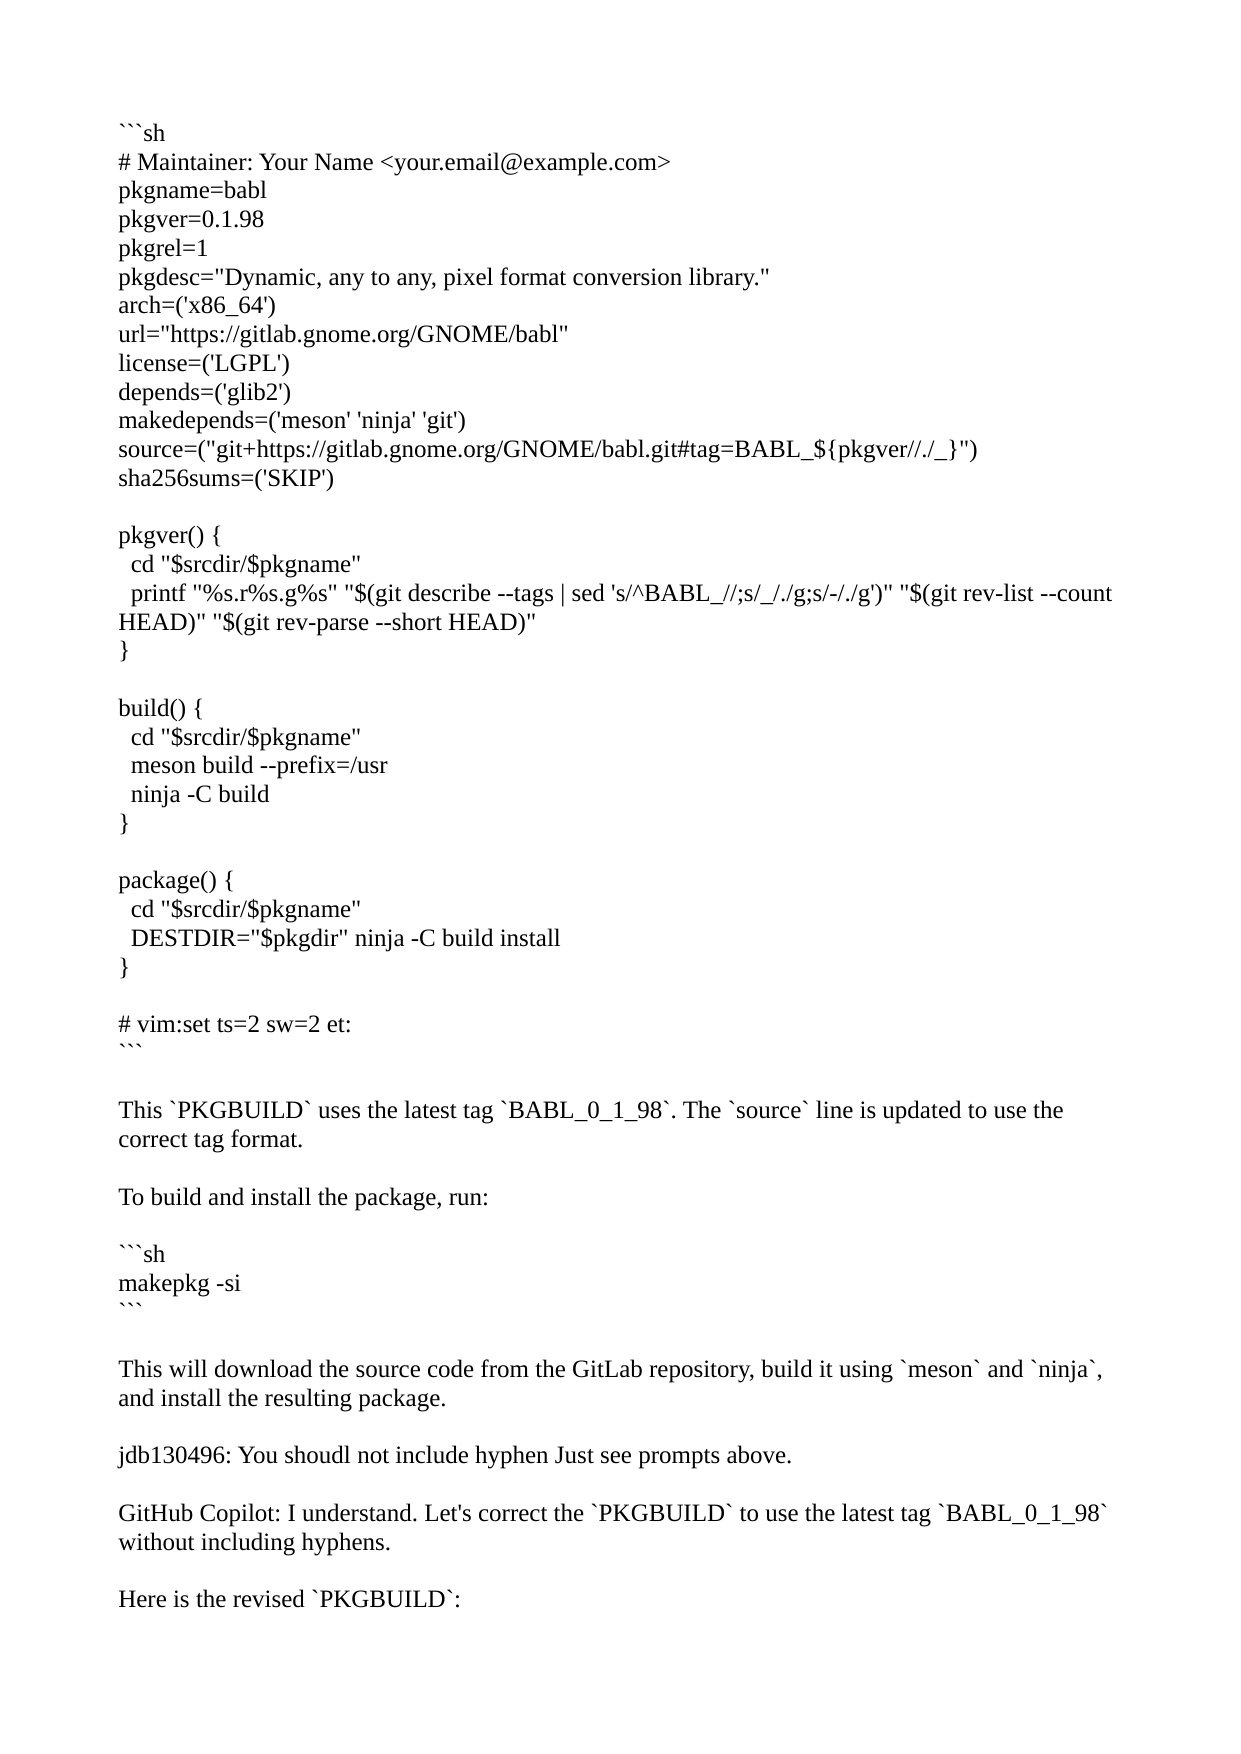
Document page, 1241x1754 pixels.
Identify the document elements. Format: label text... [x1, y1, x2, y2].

text pkgname=babl [118, 176, 1122, 204]
text sha256sums=('SKIP') [118, 463, 1122, 492]
text ``` [118, 1297, 1122, 1326]
text ``` [118, 1038, 1122, 1067]
text GitHub Copilot: I understand. Let's correct the `PKGBUILD` to use the latest tag `BABL_0_1_98` without including hyphens. [118, 1498, 1122, 1556]
text jdb130496: You shoudl not include hyphen Just see prompts above. [118, 1441, 1122, 1469]
text depends=('glib2') [118, 377, 1122, 406]
text ```sh [118, 118, 1122, 147]
text cd "$srcdir/$pkgname" [118, 549, 1122, 578]
text cd "$srcdir/$pkgname" [118, 722, 1122, 751]
text pkgdesc="Dynamic, any to any, pixel format conversion library." [118, 262, 1122, 291]
text ninja -C build [118, 779, 1122, 808]
text } [118, 808, 1122, 837]
text pkgver=0.1.98 [118, 204, 1122, 233]
text build() { [118, 693, 1122, 722]
text pkgrel=1 [118, 233, 1122, 262]
text } [118, 636, 1122, 664]
text makedepends=('meson' 'ninja' 'git') [118, 406, 1122, 434]
text license=('LGPL') [118, 348, 1122, 377]
text This `PKGBUILD` uses the latest tag `BABL_0_1_98`. The `source` line is updated to use the correct tag format. [118, 1096, 1122, 1153]
text makepkg -si [118, 1268, 1122, 1297]
text arch=('x86_64') [118, 291, 1122, 319]
text ```sh [118, 1239, 1122, 1268]
text printf "%s.r%s.g%s" "$(git describe --tags | sed 's/^BABL_//;s/_/./g;s/-/./g')" "$(git rev-list --count HEAD)" "$(git rev-parse --short HEAD)" [118, 578, 1122, 636]
text url="https://gitlab.gnome.org/GNOME/babl" [118, 319, 1122, 348]
text To build and install the package, run: [118, 1182, 1122, 1211]
text # vim:set ts=2 sw=2 et: [118, 1009, 1122, 1038]
text This will download the source code from the GitLab repository, build it using `meson` and `ninja`, and install the resulting package. [118, 1354, 1122, 1412]
text } [118, 952, 1122, 981]
text # Maintainer: Your Name <your.email@example.com> [118, 147, 1122, 176]
text Here is the revised `PKGBUILD`: [118, 1584, 1122, 1613]
text package() { [118, 866, 1122, 894]
text pkgver() { [118, 521, 1122, 549]
text meson build --prefix=/usr [118, 751, 1122, 779]
text cd "$srcdir/$pkgname" [118, 894, 1122, 923]
text DESTDIR="$pkgdir" ninja -C build install [118, 923, 1122, 952]
text source=("git+https://gitlab.gnome.org/GNOME/babl.git#tag=BABL_${pkgver//./_}") [118, 434, 1122, 463]
